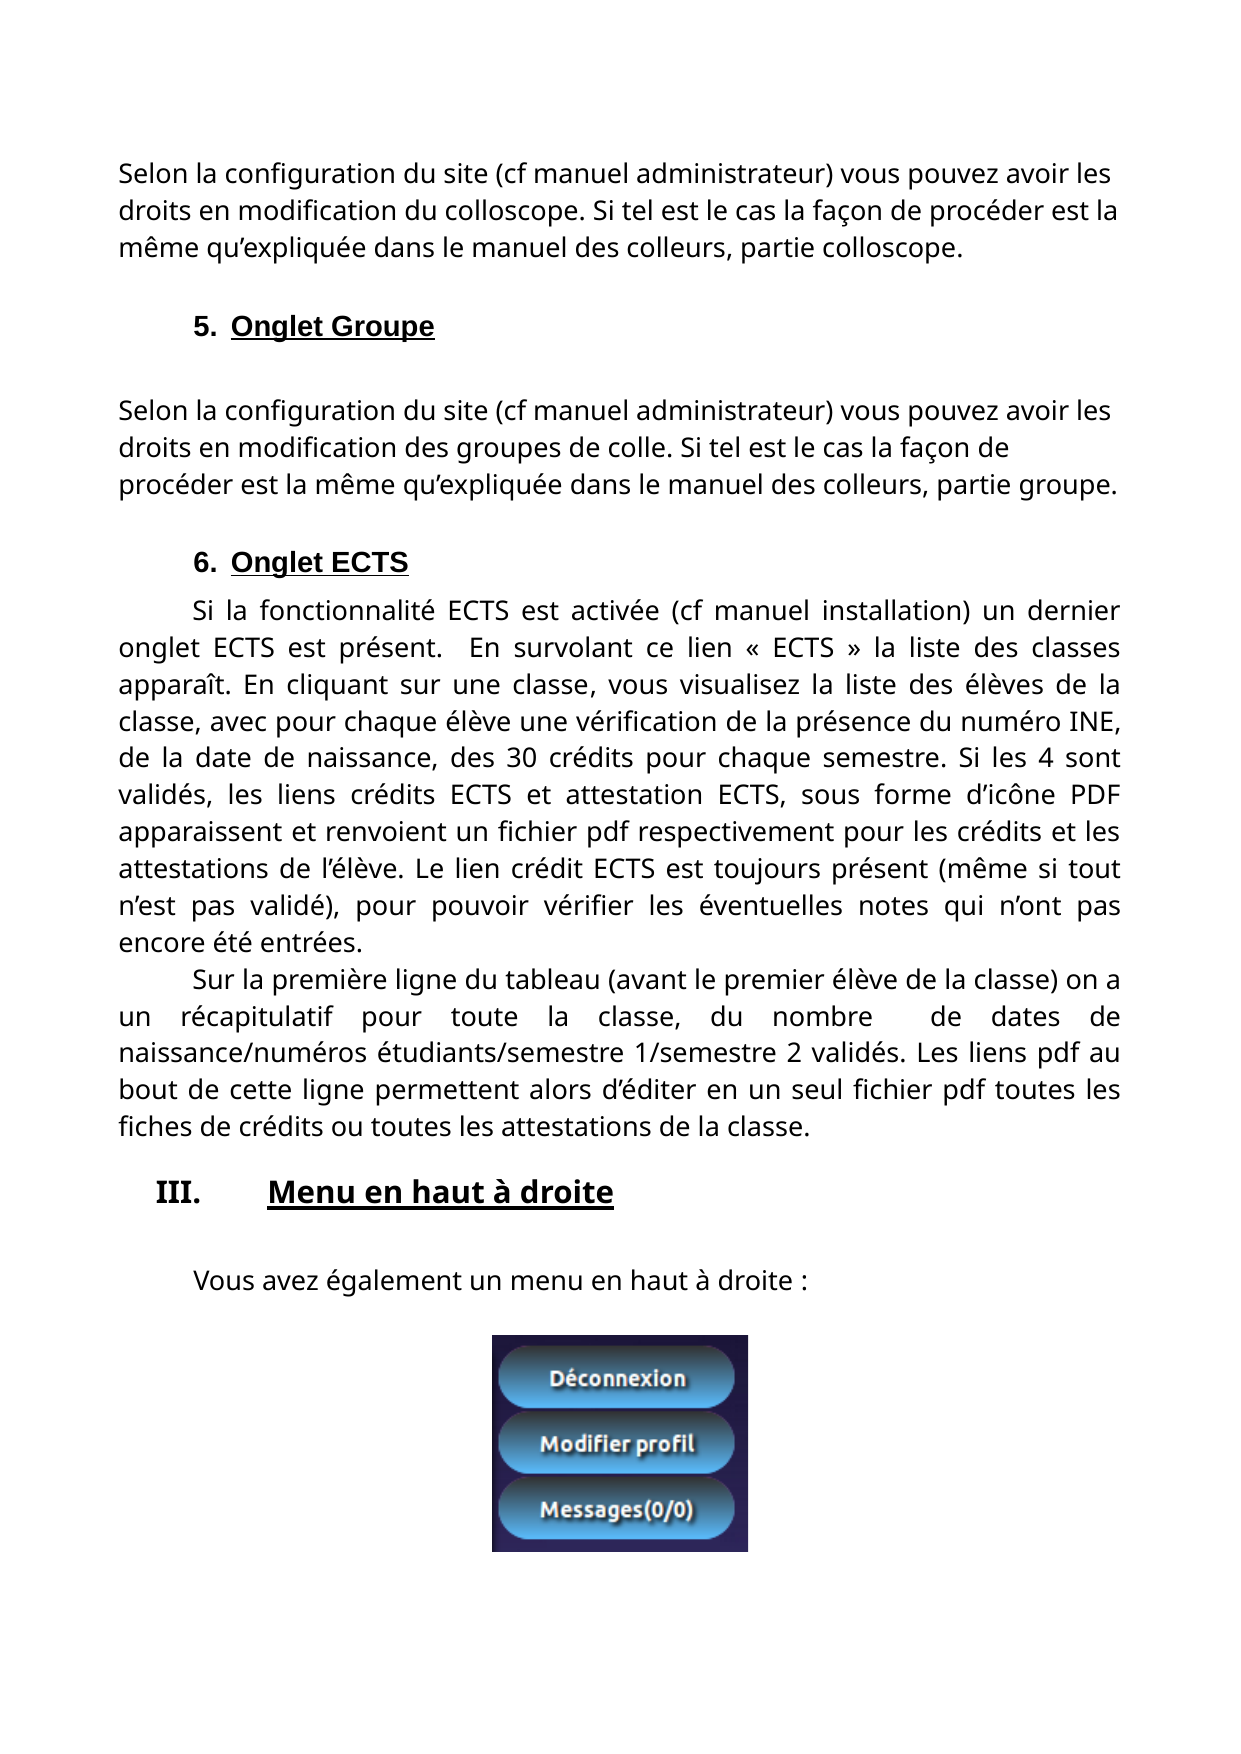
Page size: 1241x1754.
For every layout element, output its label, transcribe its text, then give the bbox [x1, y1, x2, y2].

text Sur la première ligne du tableau (avant le premier élève de la classe) on a un récapitulatif pour toute la classe, du nombre de dates de naissance/numéros étudiants/semestre 1/semestre 2 validés. Les liens pdf au bout de cette ligne permettent alors d’éditer en un seul fichier pdf toutes les fiches de crédits ou toutes les attestations de la classe. [118, 960, 1122, 1144]
subtitle Menu en haut à droite [156, 1169, 1122, 1212]
subtitle Onglet ECTS [193, 545, 1122, 579]
subtitle Onglet Groupe [193, 309, 1122, 342]
text Si la fonctionnalité ECTS est activée (cf manuel installation) un dernier onglet ECTS est présent. En survolant ce lien « ECTS » la liste des classes apparaît. En cliquant sur une classe, vous visualisez la liste des élèves de la classe, avec pour chaque élève une vérification de la présence du numéro INE, de la date de naissance, des 30 crédits pour chaque semestre. Si les 4 sont validés, les liens crédits ECTS et attestation ECTS, sous forme d’icône PDF apparaissent et renvoient un fichier pdf respectivement pour les crédits et les attestations de l’élève. Le lien crédit ECTS est toujours présent (même si tout n’est pas validé), pour pouvoir vérifier les éventuelles notes qui n’ont pas encore été entrées. [118, 591, 1122, 960]
text Selon la configuration du site (cf manuel administrateur) vous pouvez avoir les droits en modification des groupes de colle. Si tel est le cas la façon de procéder est la même qu’expliquée dans le manuel des colleurs, partie groupe. [118, 392, 1122, 502]
list Vous avez également un menu en haut à droite : [156, 1262, 1122, 1298]
text Selon la configuration du site (cf manuel administrateur) vous pouvez avoir les droits en modification du colloscope. Si tel est le cas la façon de procéder est la même qu’expliquée dans le manuel des colleurs, partie colloscope. [118, 155, 1122, 266]
picture [492, 1335, 749, 1552]
